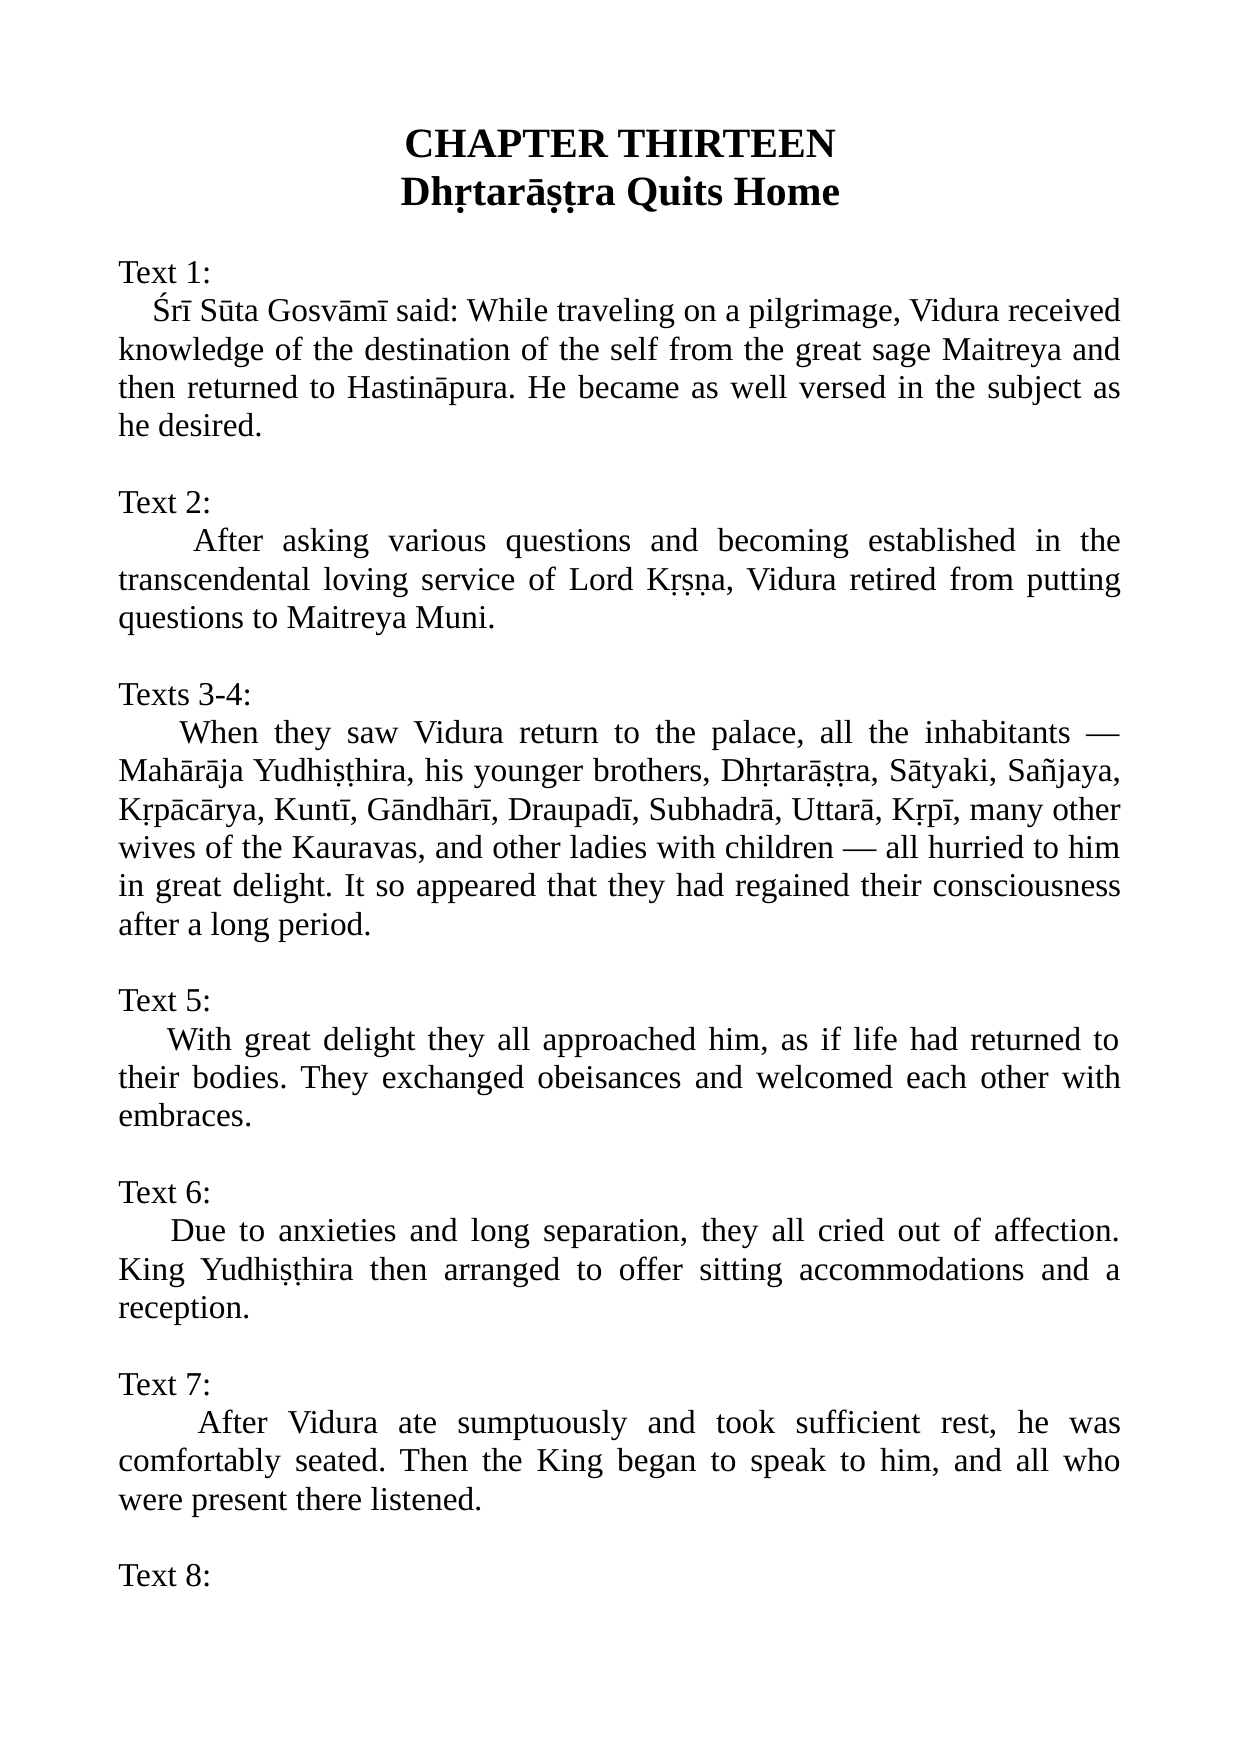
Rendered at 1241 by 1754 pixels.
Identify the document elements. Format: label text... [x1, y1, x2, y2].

text When they saw Vidura return to the palace, all the inhabitants — Mahārāja Yudhiṣṭhira, his younger brothers, Dhṛtarāṣṭra, Sātyaki, Sañjaya, Kṛpācārya, Kuntī, Gāndhārī, Draupadī, Subhadrā, Uttarā, Kṛpī, many other wives of the Kauravas, and other ladies with children — all hurried to him in great delight. It so appeared that they had regained their consciousness after a long period. [118, 712, 1122, 942]
text Text 5: [118, 981, 1122, 1019]
text CHAPTER THIRTEEN [118, 118, 1122, 166]
text Text 2: [118, 482, 1122, 521]
text Text 1: [118, 252, 1122, 291]
text Text 6: [118, 1172, 1122, 1211]
text Due to anxieties and long separation, they all cried out of affection. King Yudhiṣṭhira then arranged to offer sitting accommodations and a reception. [118, 1211, 1122, 1326]
text After Vidura ate sumptuously and took sufficient rest, he was comfortably seated. Then the King began to speak to him, and all who were present there listened. [118, 1402, 1122, 1517]
text Dhṛtarāṣṭra Quits Home [118, 166, 1122, 214]
text Texts 3-4: [118, 674, 1122, 712]
text After asking various questions and becoming established in the transcendental loving service of Lord Kṛṣṇa, Vidura retired from putting questions to Maitreya Muni. [118, 521, 1122, 636]
text With great delight they all approached him, as if life had returned to their bodies. They exchanged obeisances and welcomed each other with embraces. [118, 1019, 1122, 1134]
text Text 7: [118, 1364, 1122, 1402]
text Śrī Sūta Gosvāmī said: While traveling on a pilgrimage, Vidura received knowledge of the destination of the self from the great sage Maitreya and then returned to Hastināpura. He became as well versed in the subject as he desired. [118, 291, 1122, 444]
text Text 8: [118, 1556, 1122, 1594]
